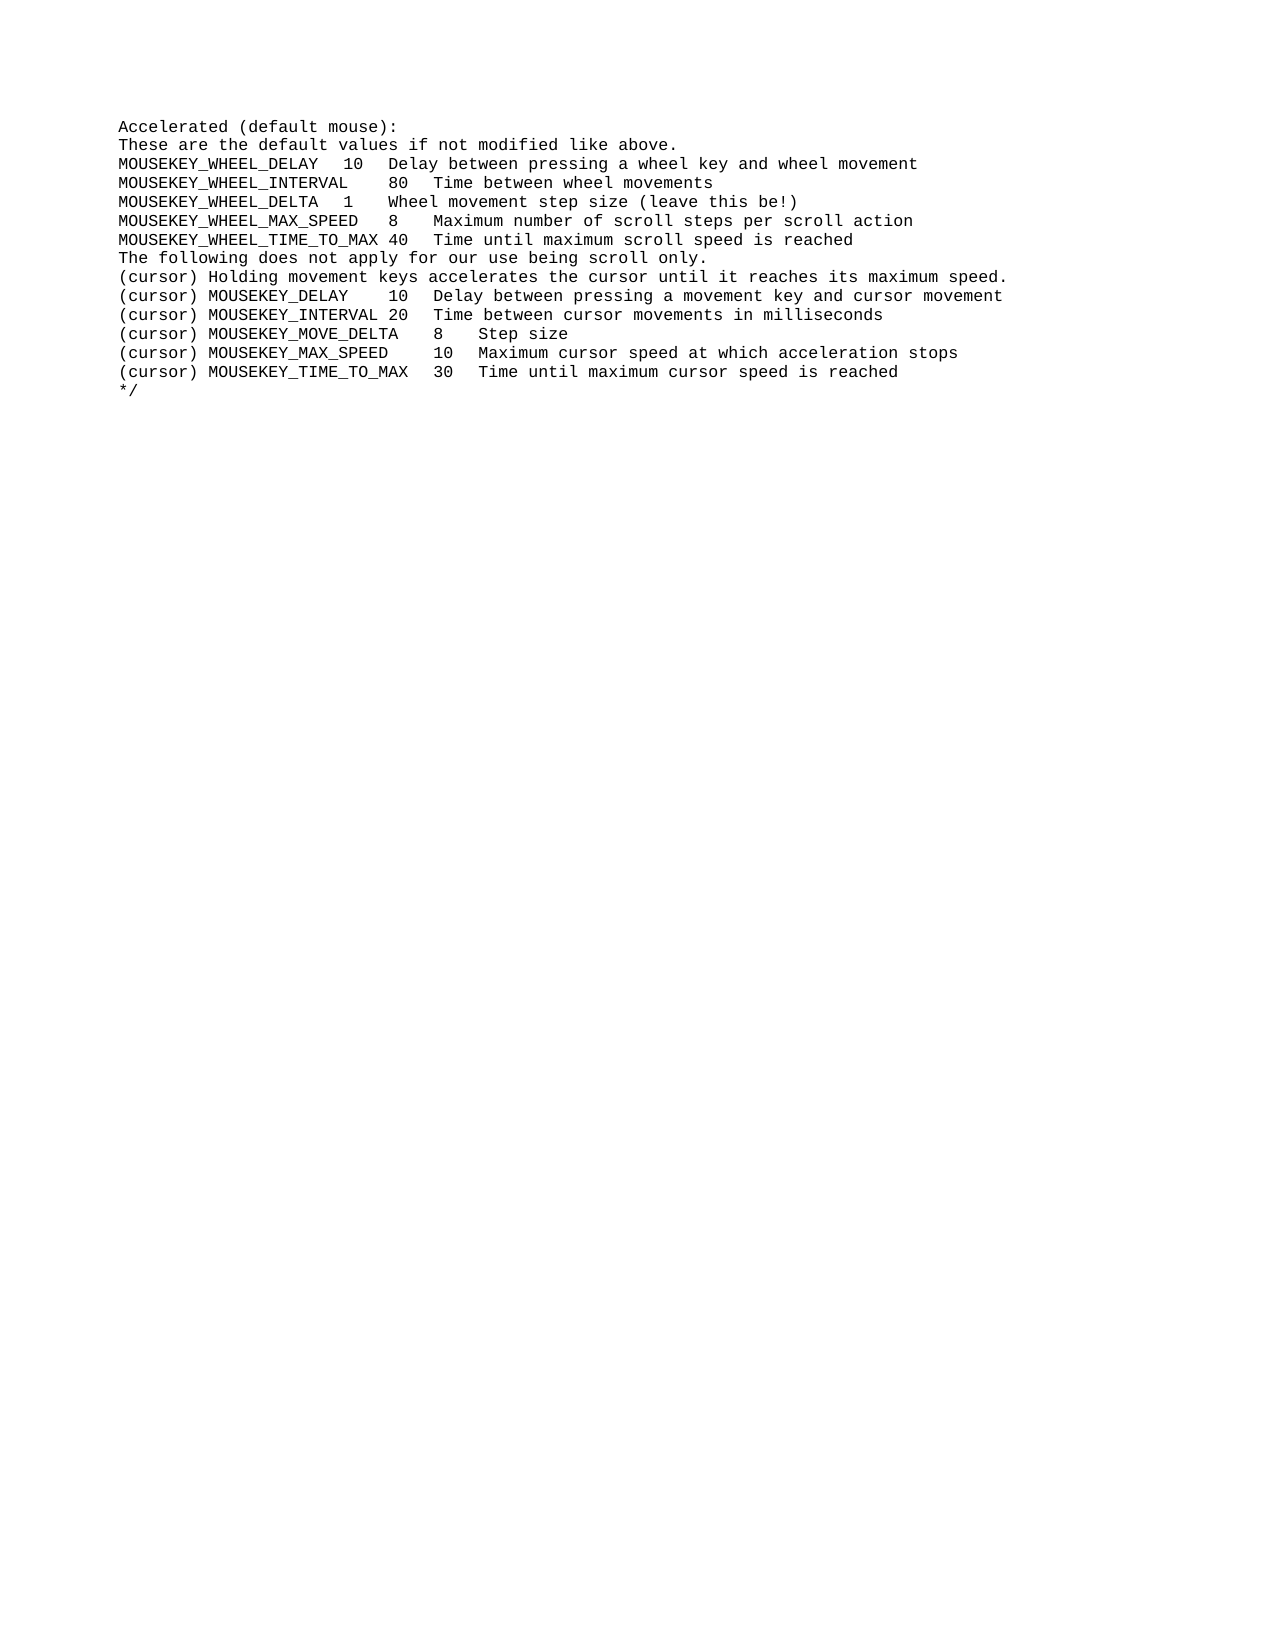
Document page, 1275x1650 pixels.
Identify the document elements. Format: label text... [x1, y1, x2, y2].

text */ [118, 382, 1157, 401]
text (cursor) MOUSEKEY_DELAY 10 Delay between pressing a movement key and cursor movement [118, 288, 1157, 307]
text (cursor) MOUSEKEY_INTERVAL 20 Time between cursor movements in milliseconds [118, 307, 1157, 326]
text These are the default values if not modified like above. [118, 137, 1157, 156]
text MOUSEKEY_WHEEL_DELTA 1 Wheel movement step size (leave this be!) [118, 193, 1157, 212]
text MOUSEKEY_WHEEL_MAX_SPEED 8 Maximum number of scroll steps per scroll action [118, 212, 1157, 231]
text The following does not apply for our use being scroll only. [118, 250, 1157, 269]
text MOUSEKEY_WHEEL_DELAY 10 Delay between pressing a wheel key and wheel movement [118, 156, 1157, 175]
text (cursor) MOUSEKEY_MAX_SPEED 10 Maximum cursor speed at which acceleration stops [118, 344, 1157, 363]
text (cursor) MOUSEKEY_TIME_TO_MAX 30 Time until maximum cursor speed is reached [118, 363, 1157, 382]
text MOUSEKEY_WHEEL_TIME_TO_MAX 40 Time until maximum scroll speed is reached [118, 231, 1157, 250]
text (cursor) Holding movement keys accelerates the cursor until it reaches its maximum speed. [118, 269, 1157, 288]
text Accelerated (default mouse): [118, 118, 1157, 137]
text MOUSEKEY_WHEEL_INTERVAL 80 Time between wheel movements [118, 175, 1157, 193]
text (cursor) MOUSEKEY_MOVE_DELTA 8 Step size [118, 326, 1157, 344]
